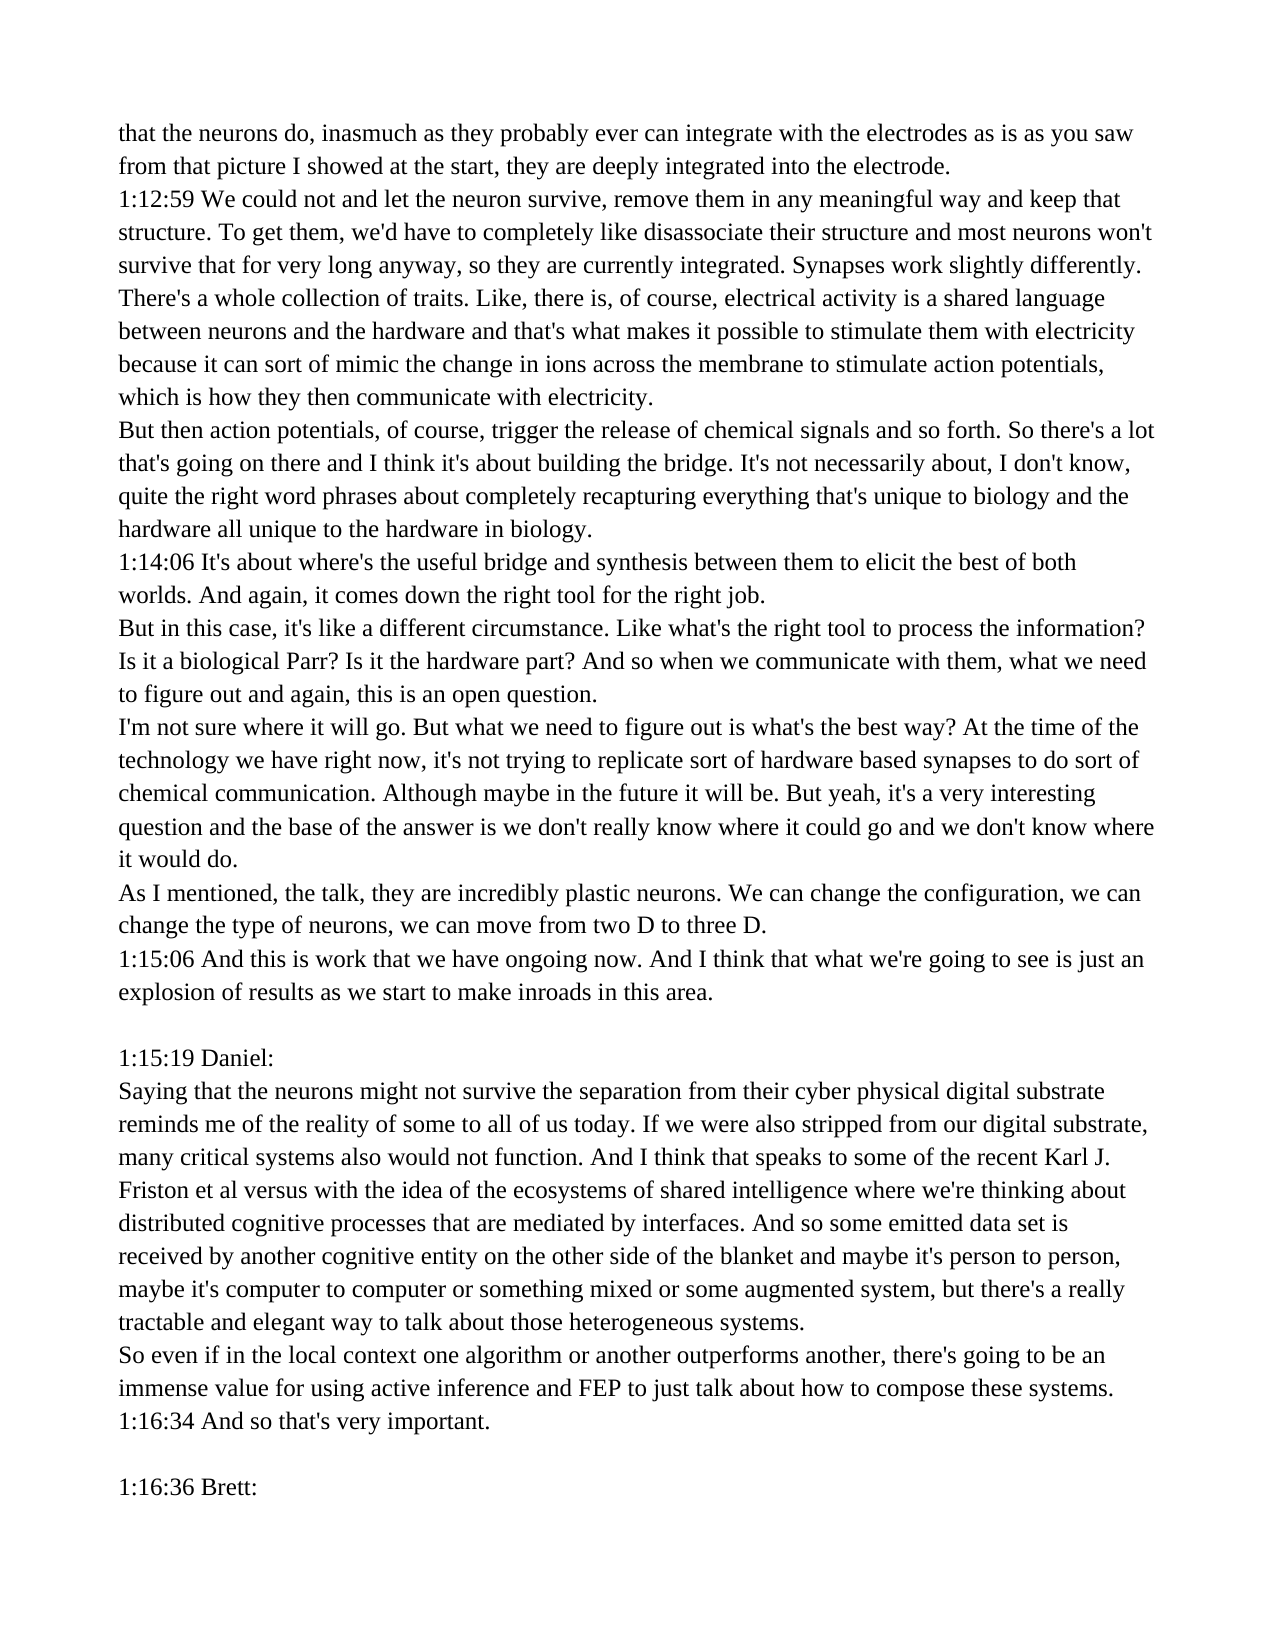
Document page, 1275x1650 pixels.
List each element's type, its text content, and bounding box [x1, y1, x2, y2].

text 1:16:34 And so that's very important. [118, 1406, 1157, 1435]
text Saying that the neurons might not survive the separation from their cyber physical digital substrate reminds me of the reality of some to all of us today. If we were also stripped from our digital substrate, many critical systems also would not function. And I think that speaks to some of the recent Karl J. Friston et al versus with the idea of the ecosystems of shared intelligence where we're thinking about distributed cognitive processes that are mediated by interfaces. And so some emitted data set is received by another cognitive entity on the other side of the blanket and maybe it's person to person, maybe it's computer to computer or something mixed or some augmented system, but there's a really tractable and elegant way to talk about those heterogeneous systems. [118, 1076, 1157, 1336]
text 1:15:06 And this is work that we have ongoing now. And I think that what we're going to see is just an explosion of results as we start to make inroads in this area. [118, 944, 1157, 1005]
text 1:15:19 Daniel: [118, 1043, 1157, 1071]
text 1:12:59 We could not and let the neuron survive, remove them in any meaningful way and keep that structure. To get them, we'd have to completely like disassociate their structure and most neurons won't survive that for very long anyway, so they are currently integrated. Synapses work slightly differently. There's a whole collection of traits. Like, there is, of course, electrical activity is a shared language between neurons and the hardware and that's what makes it possible to stimulate them with electricity because it can sort of mimic the change in ions across the membrane to stimulate action potentials, which is how they then communicate with electricity. [118, 184, 1157, 411]
text So even if in the local context one algorithm or another outperforms another, there's going to be an immense value for using active inference and FEP to just talk about how to compose these systems. [118, 1340, 1157, 1402]
text But then action potentials, of course, trigger the release of chemical signals and so forth. So there's a lot that's going on there and I think it's about building the bridge. It's not necessarily about, I don't know, quite the right word phrases about completely recapturing everything that's unique to biology and the hardware all unique to the hardware in biology. [118, 415, 1157, 543]
text 1:14:06 It's about where's the useful bridge and synthesis between them to elicit the best of both worlds. And again, it comes down the right tool for the right job. [118, 547, 1157, 609]
text 1:16:36 Brett: [118, 1472, 1157, 1501]
text As I mentioned, the talk, they are incredibly plastic neurons. We can change the configuration, we can change the type of neurons, we can move from two D to three D. [118, 878, 1157, 939]
text that the neurons do, inasmuch as they probably ever can integrate with the electrodes as is as you saw from that picture I showed at the start, they are deeply integrated into the electrode. [118, 118, 1157, 180]
text But in this case, it's like a different circumstance. Like what's the right tool to process the information? Is it a biological Parr? Is it the hardware part? And so when we communicate with them, what we need to figure out and again, this is an open question. [118, 613, 1157, 708]
text I'm not sure where it will go. But what we need to figure out is what's the best way? At the time of the technology we have right now, it's not trying to replicate sort of hardware based synapses to do sort of chemical communication. Although maybe in the future it will be. But yeah, it's a very interesting question and the base of the answer is we don't really know where it could go and we don't know where it would do. [118, 712, 1157, 873]
